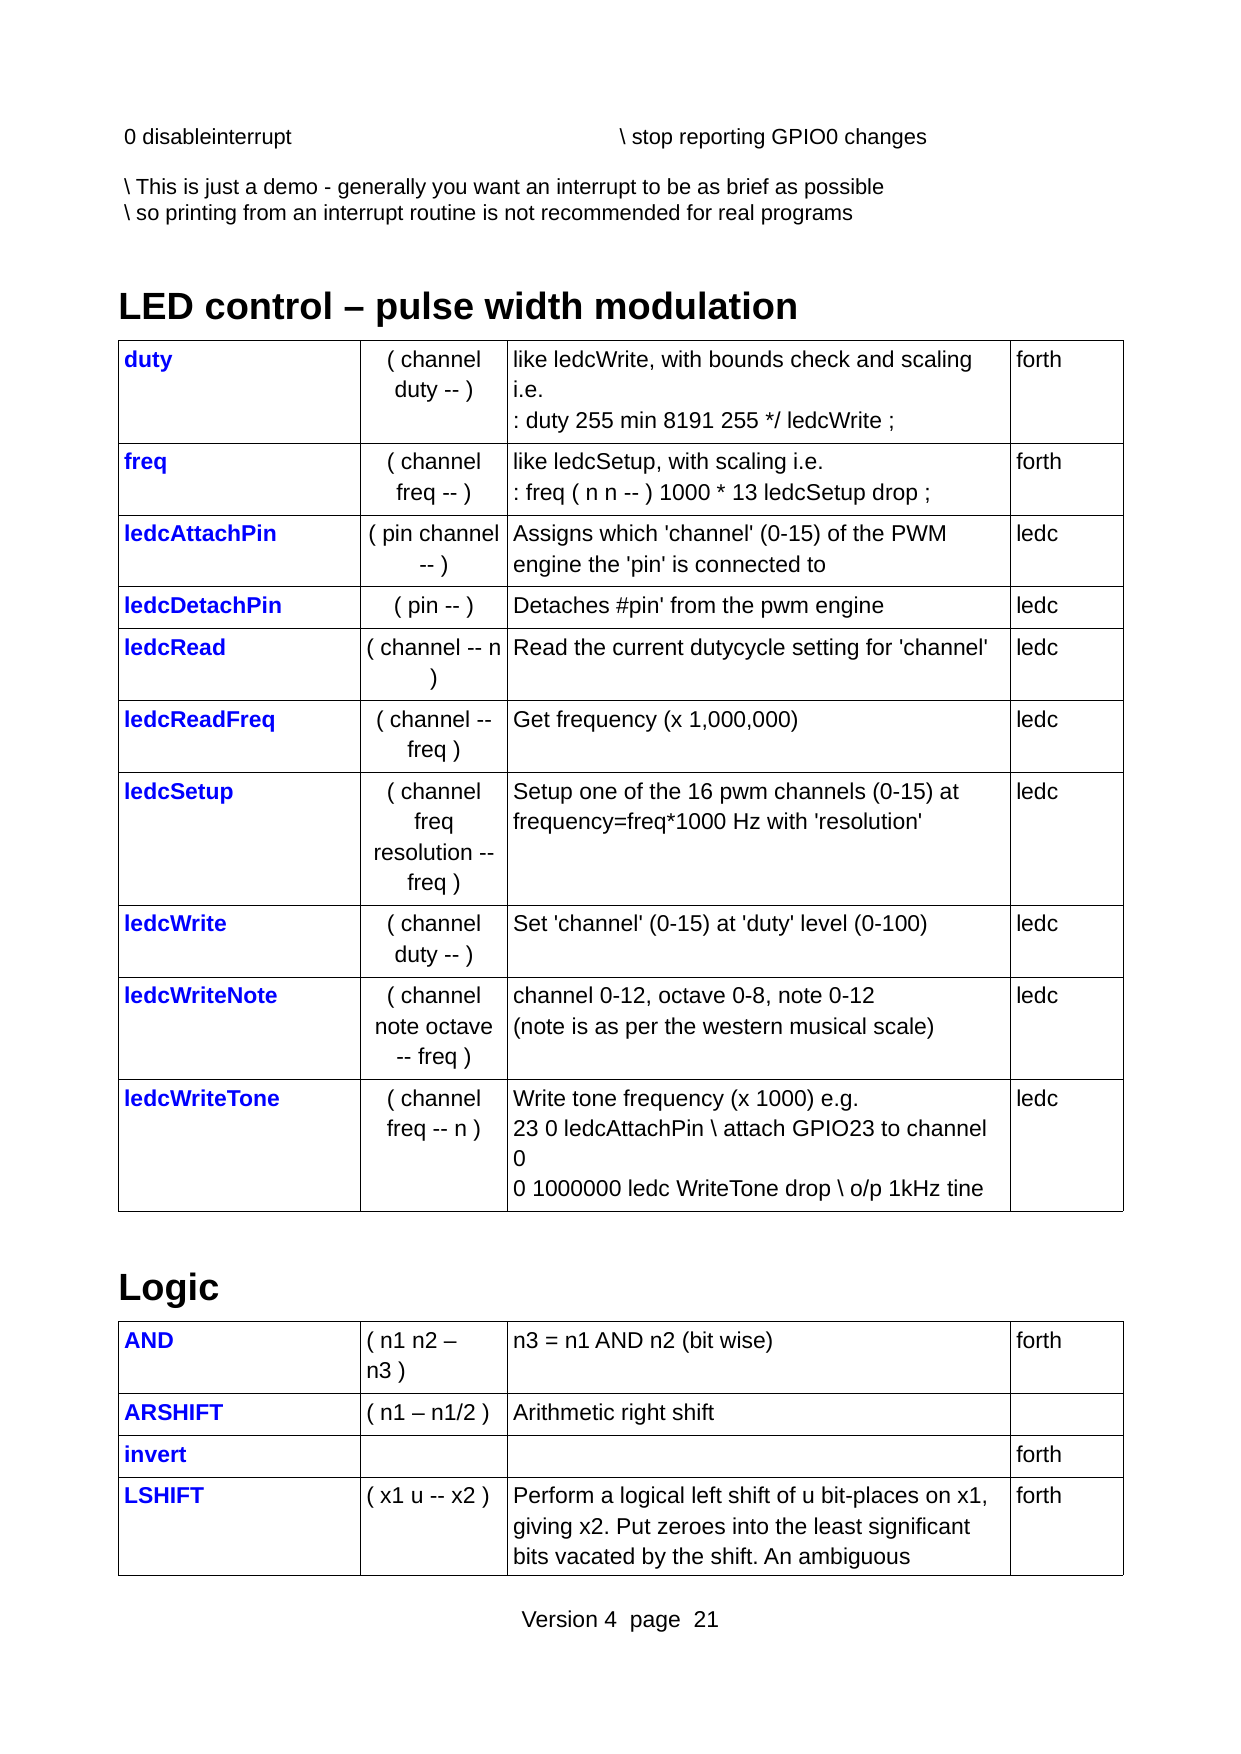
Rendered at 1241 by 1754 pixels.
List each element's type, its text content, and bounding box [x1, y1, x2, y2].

table_cell ( pin channel -- ) [361, 516, 507, 586]
table_cell ( pin -- ) [361, 587, 507, 628]
table_header forth [1011, 1322, 1123, 1393]
table_cell ARSHIFT [119, 1394, 360, 1435]
table_cell [361, 1436, 507, 1477]
table_header AND [119, 1322, 360, 1393]
table_cell Read the current dutycycle setting for 'channel' [508, 629, 1010, 700]
table_cell Write tone frequency (x 1000) e.g. 23 0 ledcAttachPin \ attach GPIO23 to channel 0 0 1000000 ledc WriteTone drop \ o/p 1kHz tine [508, 1080, 1010, 1211]
table_cell ( channel duty -- ) [361, 906, 507, 977]
table_cell ledcDetachPin [119, 587, 360, 628]
table_cell LSHIFT [119, 1478, 360, 1575]
table_cell Setup one of the 16 pwm channels (0-15) at frequency=freq*1000 Hz with 'resolution' [508, 773, 1010, 904]
table_cell ledcWrite [119, 906, 360, 977]
table_cell Set 'channel' (0-15) at 'duty' level (0-100) [508, 906, 1010, 977]
table_cell ledc [1011, 516, 1123, 586]
table_cell [508, 1436, 1010, 1477]
table_cell Detaches #pin' from the pwm engine [508, 587, 1010, 628]
table_cell forth [1011, 1436, 1123, 1477]
table_cell ( channel note octave -- freq ) [361, 978, 507, 1079]
table_cell Arithmetic right shift [508, 1394, 1010, 1435]
table_cell 0 disableinterrupt \ stop reporting GPIO0 changes \ This is just a demo - generally you want an interrupt to be as brief as possible \ so printing from an interrupt routine is not recommended for real programs [118, 118, 1123, 230]
table_cell ledc [1011, 587, 1123, 628]
table_cell Get frequency (x 1,000,000) [508, 701, 1010, 772]
table_cell channel 0-12, octave 0-8, note 0-12 (note is as per the western musical scale) [508, 978, 1010, 1079]
table_cell ( channel freq -- ) [361, 444, 507, 514]
table_cell Assigns which 'channel' (0-15) of the PWM engine the 'pin' is connected to [508, 516, 1010, 586]
table_cell ledcWriteTone [119, 1080, 360, 1211]
subtitle LED control – pulse width modulation [118, 284, 1122, 328]
table_header ( channel duty -- ) [361, 341, 507, 442]
table_cell ( channel -- freq ) [361, 701, 507, 772]
table_cell ledc [1011, 701, 1123, 772]
table_cell ledcRead [119, 629, 360, 700]
table_header like ledcWrite, with bounds check and scaling i.e. : duty 255 min 8191 255 */ ledcWrite ; [508, 341, 1010, 442]
table_cell ledc [1011, 773, 1123, 904]
table_cell ledc [1011, 906, 1123, 977]
table_cell ( n1 – n1/2 ) [361, 1394, 507, 1435]
table_cell forth [1011, 1478, 1123, 1575]
table_cell ( channel freq -- n ) [361, 1080, 507, 1211]
table_cell like ledcSetup, with scaling i.e. : freq ( n n -- ) 1000 * 13 ledcSetup drop ; [508, 444, 1010, 514]
table_cell invert [119, 1436, 360, 1477]
table_cell forth [1011, 444, 1123, 514]
table_header forth [1011, 341, 1123, 442]
table_cell [1011, 1394, 1123, 1435]
table_cell ledc [1011, 1080, 1123, 1211]
table_cell ledcSetup [119, 773, 360, 904]
table_cell ( channel freq resolution -- freq ) [361, 773, 507, 904]
table_cell ( channel -- n ) [361, 629, 507, 700]
table_cell ledcReadFreq [119, 701, 360, 772]
table_cell ledcWriteNote [119, 978, 360, 1079]
table_header duty [119, 341, 360, 442]
table_header ( n1 n2 – n3 ) [361, 1322, 507, 1393]
table_cell ledc [1011, 629, 1123, 700]
table_cell ( x1 u -- x2 ) [361, 1478, 507, 1575]
table_header n3 = n1 AND n2 (bit wise) [508, 1322, 1010, 1393]
table_cell freq [119, 444, 360, 514]
table_cell ledcAttachPin [119, 516, 360, 586]
table_cell Perform a logical left shift of u bit-places on x1, giving x2. Put zeroes into the least significant bits vacated by the shift. An ambiguous [508, 1478, 1010, 1575]
table_cell ledc [1011, 978, 1123, 1079]
subtitle Logic [118, 1265, 1122, 1309]
